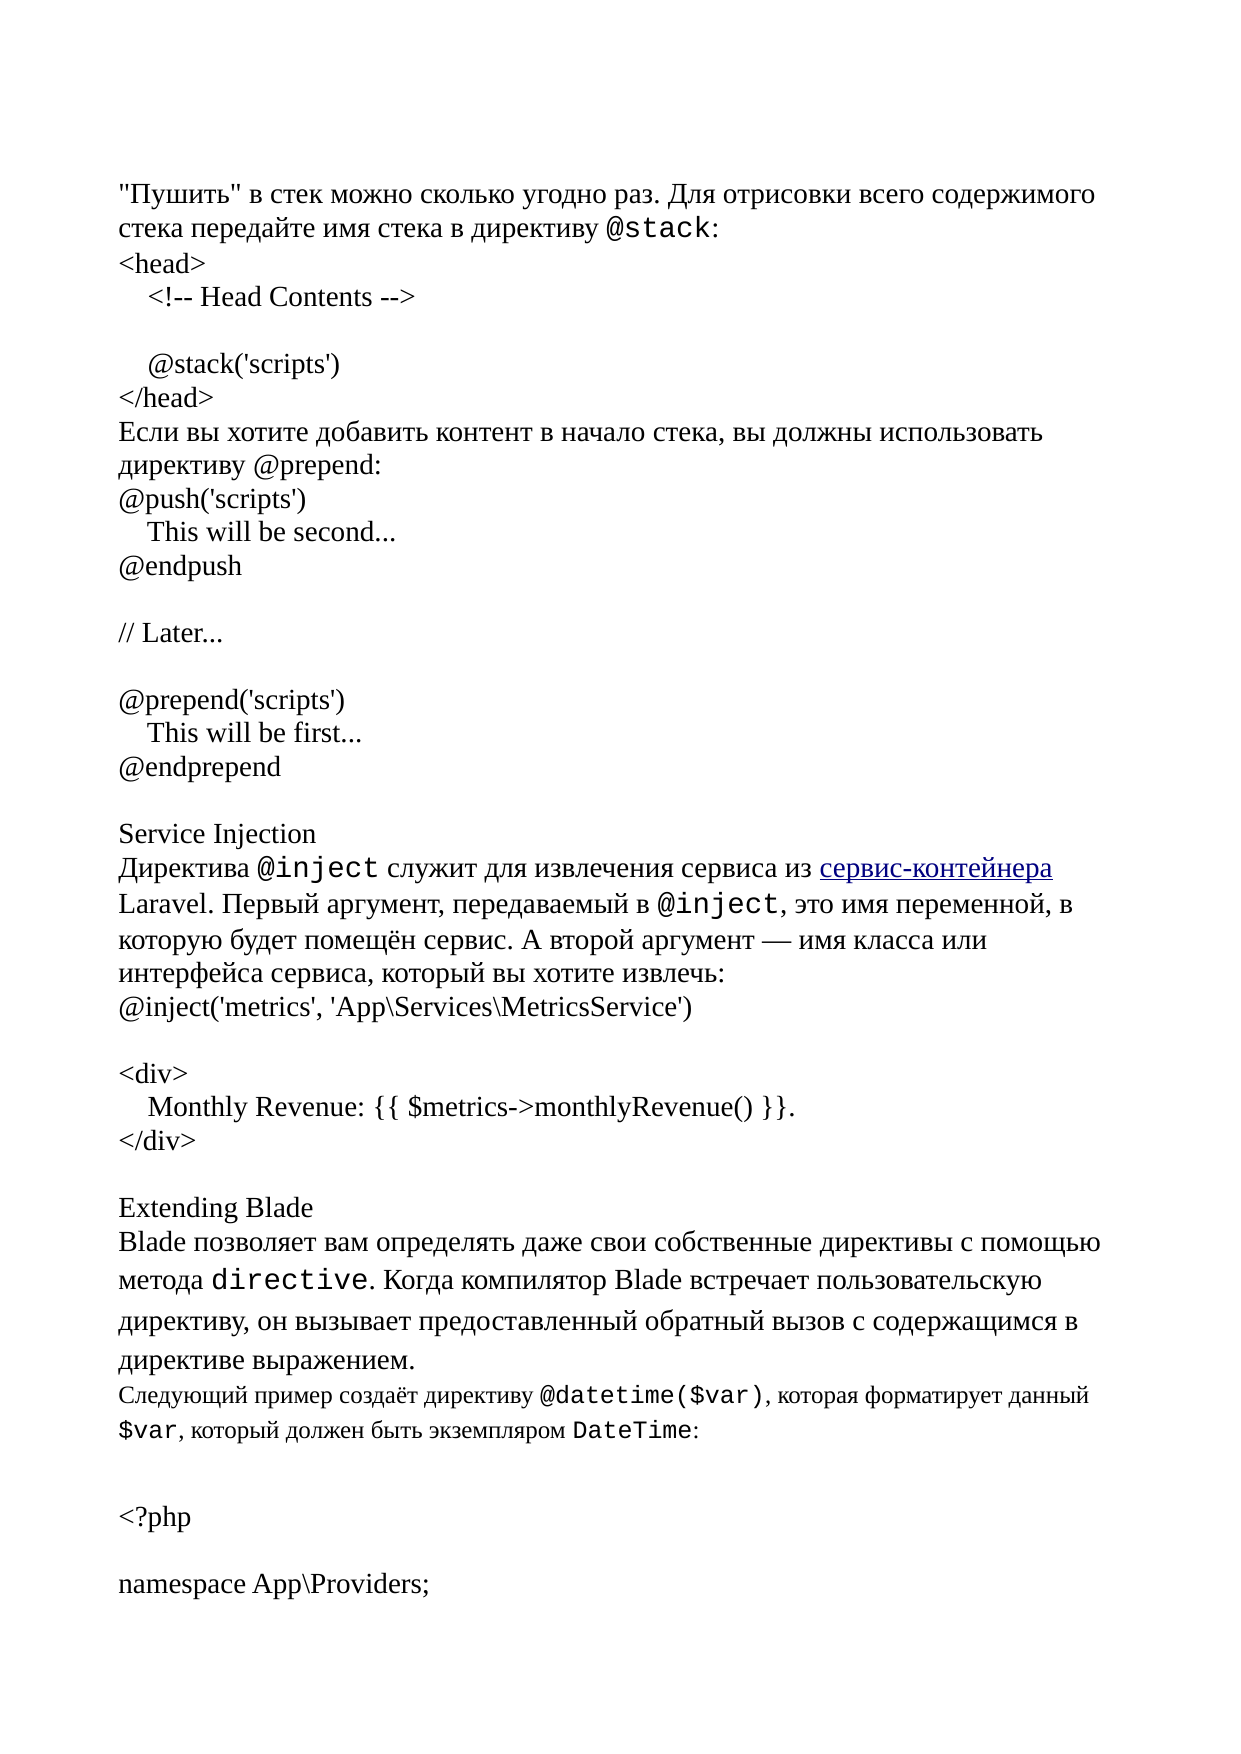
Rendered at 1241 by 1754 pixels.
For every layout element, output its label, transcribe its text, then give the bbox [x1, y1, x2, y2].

text "Пушить" в стек можно сколько угодно раз. Для отрисовки всего содержимого стека передайте имя стека в директиву @stack: [118, 176, 1122, 246]
text Extending Blade [118, 1190, 1122, 1224]
text @inject('metrics', 'App\Services\MetricsService') [118, 989, 1122, 1022]
text <!-- Head Contents --> [118, 279, 1122, 313]
text Следующий пример создаёт директиву @datetime($var), которая форматирует данный $var, который должен быть экземпляром DateTime: [118, 1380, 1122, 1446]
text Если вы хотите добавить контент в начало стека, вы должны использовать директиву @prepend: [118, 414, 1122, 481]
text This will be second... [118, 514, 1122, 548]
text Директива @inject служит для извлечения сервиса из сервис-контейнера Laravel. Первый аргумент, передаваемый в @inject, это имя переменной, в которую будет помещён сервис. А второй аргумент — имя класса или интерфейса сервиса, который вы хотите извлечь: [118, 850, 1122, 989]
text </div> [118, 1123, 1122, 1157]
text namespace App\Providers; [118, 1566, 1122, 1599]
text Monthly Revenue: {{ $metrics->monthlyRevenue() }}. [118, 1089, 1122, 1123]
text This will be first... [118, 716, 1122, 749]
text @endpush [118, 548, 1122, 581]
text Service Injection [118, 816, 1122, 850]
text @stack('scripts') [118, 347, 1122, 380]
text @endprepend [118, 749, 1122, 783]
text Blade позволяет вам определять даже свои собственные директивы с помощью метода directive. Когда компилятор Blade встречает пользовательскую директиву, он вызывает предоставленный обратный вызов с содержащимся в директиве выражением. [118, 1224, 1122, 1375]
text @push('scripts') [118, 481, 1122, 514]
text </head> [118, 380, 1122, 414]
text @prepend('scripts') [118, 682, 1122, 716]
text <div> [118, 1056, 1122, 1089]
text <head> [118, 246, 1122, 279]
text <?php [118, 1499, 1122, 1532]
text // Later... [118, 615, 1122, 648]
